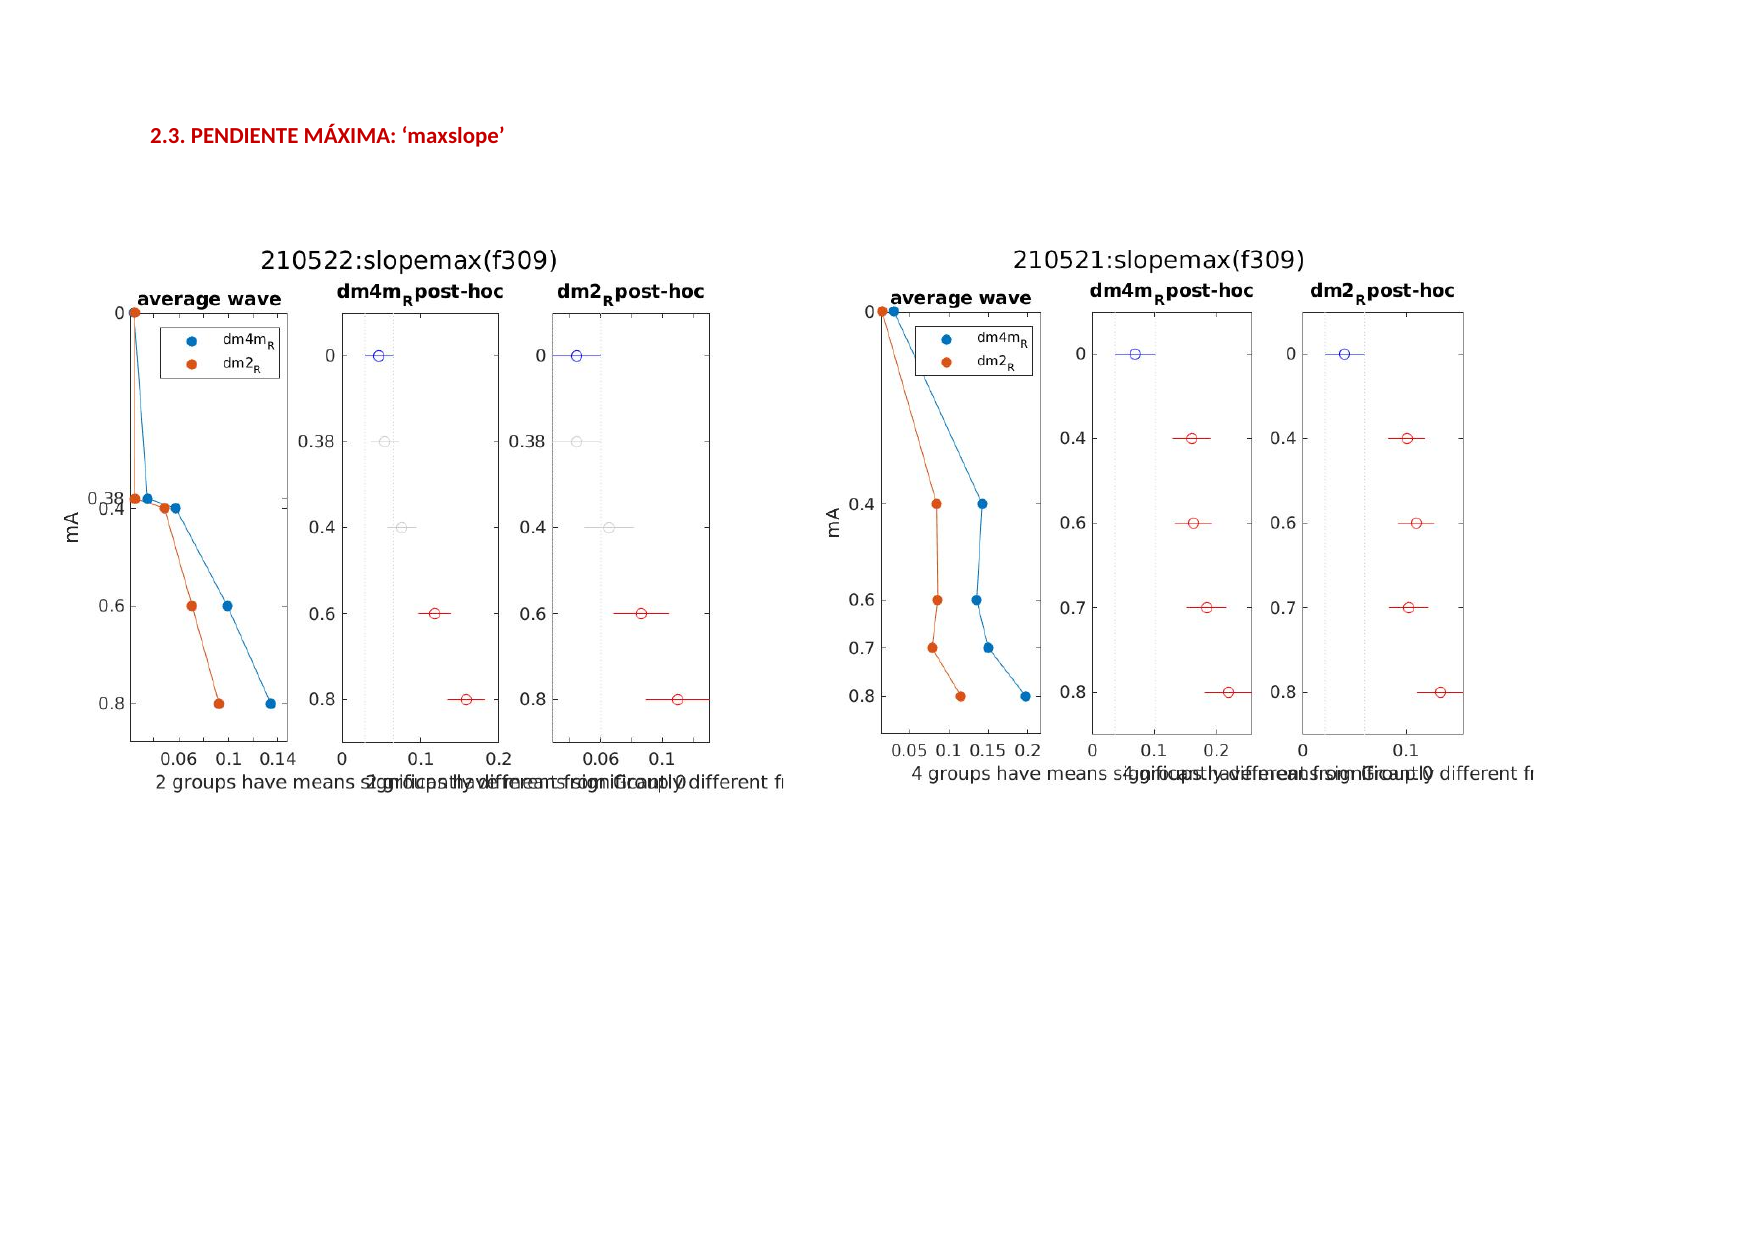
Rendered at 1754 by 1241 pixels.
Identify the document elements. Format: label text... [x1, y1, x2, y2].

picture [33, 237, 1534, 800]
text 2.3. PENDIENTE MÁXIMA: ‘maxslope’ [150, 122, 1604, 149]
